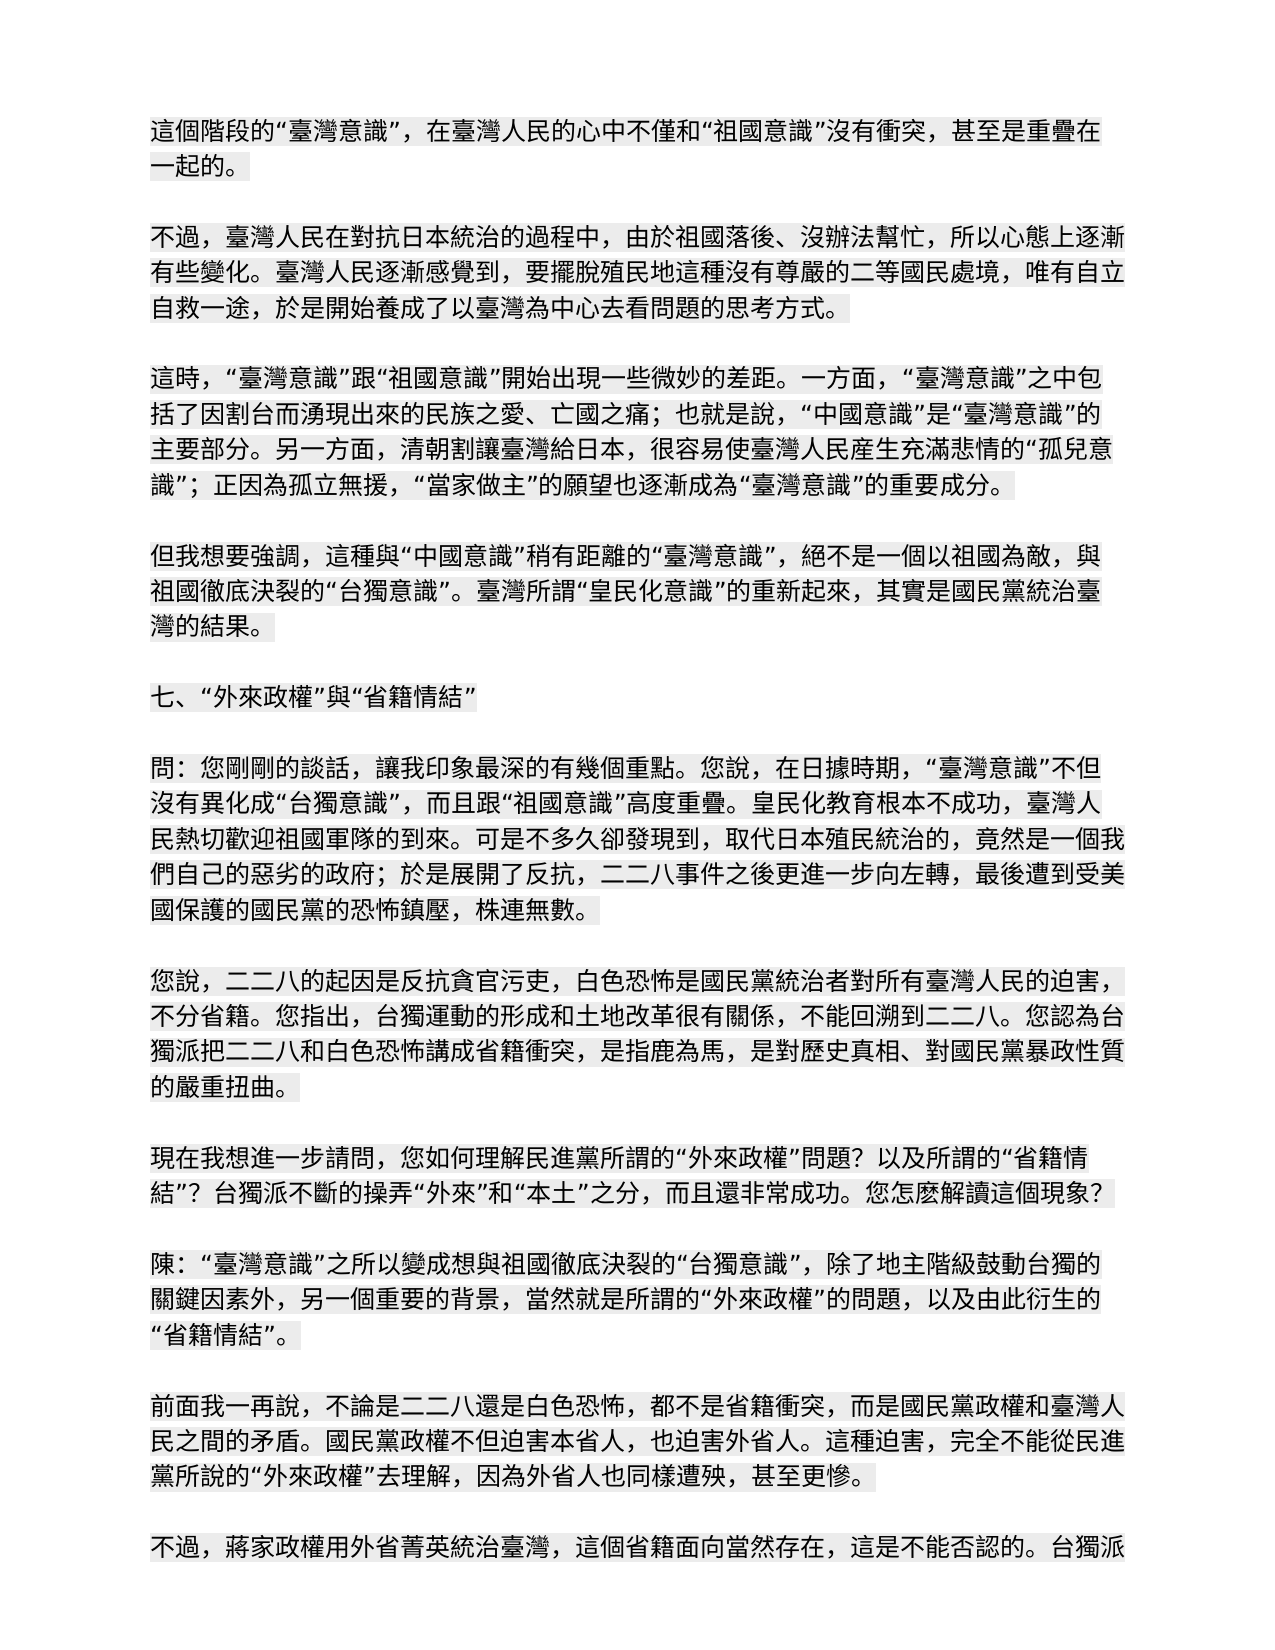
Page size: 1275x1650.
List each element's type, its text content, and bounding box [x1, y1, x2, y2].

text 花了點時間整理了幾篇陳明忠的訪談。各位不妨仔細讀過一遍。對我來說，這些言論，算是重溫舊夢，但是，對於大多數新一代的人來說，說不定會覺得新奇而有所啟發。 而我想說的是，對於那些長期被各式各樣的謊言與操弄所朦蔽的人，事實上，在你四周早已存在無數足以讓你察覺真相而能跳脫欺瞞的線索與逃出路徑，問題其實只是看你願不願意面對真相而已。 前些天在雲南昆明，一下飛機，迎面看到一個大招牌寫著 "過往雲煙"，挺有趣，雲是雲南的雲，煙是香煙的煙，是家香煙舖。被某種哲學蟲咬傷的人，喜歡煙塵光影之類的詩意幻化，對於諸如 "事實" 或 "真相" 這類字眼往往會產生嚴重過敏。 然而，面對過往，說 "真相" 也許太沉重，但它畢竟也不僅僅是什麼 "觀點"。觀點也者，你觀我觀大家各有所觀，但我相信，哪怕是再怎麼難以捉摸的過往雲煙，事實上還是有著某種基本事實，人物時空總不可能不可捉摸到真的如煙如塵之渺茫。 這樣一些不煙不塵的基本事實，或許就藏著一把鑰匙，足以讓你逃脫人為捉弄與洗腦。 21年前 (1998 年)，在我仍然拋頭露面大言不慚的時期，我利用暑假回台灣，在高雄長庚醫院做了一場演講，題目叫做"逃出蒼蠅瓶：談語言的極限"。記得那天來了很多聽眾，還有人遠從外地而來。但我只顧著低頭念稿子，拙劣的表達能力，使我向來沒法和聽眾產生共鳴，總覺得雞同鴨講彷彿就是一種存在的宿命。 "演講" 完畢 (應該說念完稿子)，我不知道在場聽眾幾個人逃出了蒼蠅瓶，還是反而被我關入蒼蠅瓶之中？ 蒼蠅瓶是維根斯坦的一個隱喻。你知道，既然是隱喻，意味著它很難 (或根本不可能) 用言語說清楚。不管怎麼樣，我總算用當年仍是大言不慚的傻逼姿態之最大力氣，給出了一把我以為可以讓你逃出蒼蠅瓶的鑰匙。 幾年下來，種種過往變得亦雲亦煙，我慢慢發現，也許連鑰匙都不需要，因為就如維根斯坦所說，大門根本沒關上，你想走隨時都能走，並沒有任何東西把你禁錮起來。 哲學上的東西很難 (或幾乎不可能) 通俗化，因此，為了說明一個不可言說的隱喻，我只好創造更多的隱喻，於是很弔詭地，當我們越是想要往現實可言的方向走去，卻反而越來越像個煙裏來霧裏去的詩人，而那理當震撼人心的 "基本事實真相" 呢？究竟離我們越近或越遠？我也有點迷惘了。 我在昆明長水機場那塊 "過往雲煙" 的招牌底下，駐足良久，直到一位姑娘跑出來說："先生，買煙嗎？" 我必須坦誠，我真的很想騙人，就像齊克果說的，我很想把人 "騙進真理裏頭"。想要被我騙的人，不妨就相信我一回，"走出" 蒼蠅瓶，別再當腦殘了。連 "逃" 都不用，因為瓶子根本沒關上。 我並不在意某個人是腦殘，但我很擔心和一大群腦殘一起生活在這地球上，因為，當腦殘成為主流生物，套句Emir Kusturica "地下社會" 的電影對白："大禍將臨頭"。 很多人老是想要改造世界，但我從來只想改造自己。因為我知道，當我改造了自己，事實上也就改造了世界；或者說，我至少對這世界盡了一道本份，我起碼儘可能不讓自己成為腦殘，儘可能不對世界產生危害。 陳真 2019. 11. 26. (饑餓等待下班中) =================== 一個土生土長的“臺灣人”為何是堅定的兩岸統一派 陳明忠 (臺灣左統派代表人物，夏潮聯合會榮譽會長) 2016. 04. 18. 來源：觀察者網 4月16日，臺灣統派的旗幟性人物之一、87歲高齡的陳明忠老先生攜《無悔：陳明忠回憶錄》出現在北京三聯書店的讀者見面會。 出席此次讀者見面會並作點評發言的還有清華大學教授汪暉、臺灣淡江大學教授呂正惠、中國社科院文學研究所李娜女士、三聯書店總編輯翟德芳、曾受邀觀禮大陸九三大閱兵的臺灣地區少數民族“民意代表”的高金素梅女士等嘉賓。 陳明忠老先生出生于1929年日據時期的臺灣，是臺灣“二二八”事件親歷者，前後兩次入獄共二十一年，臺灣最後一位政治死刑犯，統派的旗幟性人物之一。 陳明忠假釋後參與 “黨外民主”活動，以大義為重，積極促進兩岸和解，推動連戰訪問大陸。他的一生，極富傳奇色彩，生動地折射出臺灣自日據時代以來數十年間的社會發展進程，是大陸讀者瞭解臺灣二十世紀歷史的難得渠道。 二二八事變期間，陳明忠加入起義隊伍，1950年白色恐怖期間被捕，判刑十年。 1960年出獄後，因其優異的化學知識，曾到製藥廠工作，最後升任廠長。 1976年再度被捕，被控接受中國共產黨命令，在台陰謀判亂。獄中備受酷刑，堅不屈服。經海外保釣學生及其它特赦組織大力營救，終由死刑改判為十五年徒刑。 1987年保外就醫。出獄後，曾為組織“臺灣政治受難者互助會”及“中國統一聯盟”大力奔走。陳明忠先生與林書揚先生（被關三十四年七個月）為目前臺灣左統派中最受尊敬的兩位前輩。 1995年，臺灣導演侯孝賢拍攝影片《好男好女》，著名女藝人伊能靜出演白色恐怖時期的犧牲者、共產黨人鍾浩東的夫人蔣碧玉。蔣碧玉父親的角色，侯孝賢特意邀請鍾浩東曾經的獄友陳明忠先生扮演。 年過八旬，回顧一生，他說：“亂世的人本來就不如太平時代的狗，我不過生錯了時代，並沒有走錯路。”《無悔》是他的口述回憶錄。(餘略) 一個日據時期的“臺灣日本人”如何明白自己是中國人 陳明忠1929年生於高雄，家境殷實。在“皇民化”的教育下，他以為自己是臺灣人，自然也就是日本人，不料上中學時被日本同學稱為“清國奴”，打架時不准贏，否則就被日本學生群起而攻，打到鼻青臉腫，從此知道自己是中國人。 他說：“在學校，我受日本人欺侮，當一個臺灣人，一點尊嚴都沒有，動不動被打，政治上給人欺負，這是民族壓迫；但作為一個地主的兒子，經濟上我欺負別人，這是階級壓迫。我知道被欺負的痛苦，討厭給人欺負，所以開始覺悟到自己也不應該欺負人，甚至，世界上根本不應該有壓迫存在。我的社會主義意識，就這樣很樸素地産生了。” 陳明忠從“中國人”和“社會主義”這兩個基本立場出發，從理論書籍和社會實踐中學習、思考，從獄友中的共產黨人和來自大陸的普通戰俘的言行中獲取切身感受，逐漸形成了自己堅定的信念。在二十世紀五十年代到八十年代的臺灣，為堅守信念，他先後坐牢二十一年，受盡酷刑，仍矢志不渝。 為明其志，他和同樣是政治犯的妻子，為兩個女兒取名“志民”和“志平”，即“志在為人民，志在為民主；志在為和平，志在為平等”。 八十年代，第二次出獄後，冒著再次入獄的危險，他積極參與社會運動。他認為自己“應當為臺灣的民主盡力”，“同時也不願意臺灣繼續做美國的附庸，希望中國統一，希望中國富強，希望中國人擁有自尊，不再被人歧視；並且希望在這基礎上實現人人平等的社會主義，永遠不要再出現人欺負人、人歧視人的不正常現象”。 他說：“這是我自己選擇的路，這條路就是要提著腦袋走的，坐牢和犧牲都不能埋怨。假如人生再來一次，我還是會選擇同樣的路。” 一個土生土長的“臺灣人”為何是堅定的兩岸統一派 1950年，在白色恐怖中，台共黨人陳明忠被捕，表面的罪名是參加“二二八”，暗地裏被懷疑是共產黨員。 在憲兵隊，陳明忠“被刑求（刑訊逼供），先灌水、夾手指，然後坐老虎凳。老虎凳的磚頭一塊一塊往上加”，刑求人員警告他，“再加一塊，你腿骨會斷，人可就終身殘廢了”，他依然不承認——承認了自己是共產黨人，一定會被槍斃。 這本書收錄的老照片中，有一張是陳明忠坐在臺北馬場町槍決紀念丘前拍攝的。在臺灣五十年代持續多年的白色恐怖中，日據時代臺北的跑馬場——馬場町，是槍決共產黨人等政治犯的刑場。殺一個人，就撒一層土掩蓋血迹，殺的人多，慢慢就形成了一人多高的小丘。可見當時恐怖之甚。 逃過一死的陳明忠，關在獄中十年，目睹了很多人赴死，其中多有堅定的共產黨人，也不乏受屈的冤魂。 “有一個叫馮錦輝的被叫出去槍決了。他和同牢房的每個人握手，帶著微笑走出去。和我握手時，他的手是溫熱的，我非常佩服。我在台南憲兵隊誤以為要被槍斃時，因為有點緊張而感覺到自己腦袋頂部突突地跳，他居然這麽鎮靜。我們唱著安息歌送他走。” “很久以後，我終於知道，馮錦輝是宜蘭地區（台共）的負責人……他早知道自己一定會死，所以視死如歸。” 出獄以後，陳明忠和馮錦輝的妹妹馮守娥女士結了婚，瞭解到：“馮錦輝是我岳丈最喜歡的兒子。” “過了幾天，基隆中學校長鍾浩東也被叫出去了。本來基隆中學案，凡是外省地下黨員一律判死刑，本省人一律判感訓。鍾浩東（雖然是本省人，但）堅決不接受感訓。” “按照慣例，我們唱安息歌送他，他要求我們加唱《幌馬車之歌》。他說，他太太跟著他到大陸參加抗戰，他太太很喜歡這首歌。”（鍾浩東和蔣碧玉的故事，可以參見藍博洲先生的著作《幌馬車之歌》，也可以參看侯孝賢據此改編導演的影片《好男好女》。） “張伯哲在大陸時是東江縱隊團級政委，來台後是台中市、台中縣地區的地委委員，他當然一定死。我看他很平靜，好像等待的不是死亡。我問他：‘你不怕死嗎?’他說：‘孔子不是說過嗎，朝聞道夕死可矣。’對他來說，‘道’就是共産主義。” “我看到了馮錦輝、鍾浩東、張伯哲臨刑前的勇敢與堅定，他們的影子一直留在我腦海中，讓我下定決心，要跟著他們的路走下去……這是我在牢房裏最大的收穫。” 陳明忠在牢房中見到的三個外省人，也給他留下了深刻的印象。 “有一個人，來台之前見過毛澤東和劉少奇，後來槍決了。他曾跟我講，毛澤東對他們很親切，像好好先生；劉少奇看起來很嚴厲，對他們一個一個追問，什麽事情都不放過。他認為，是因為劉少奇在白區領導地下工作，毛澤東沒有這種經歷，所以做事風格不一樣。” “還有一個‘中央政治大學’畢業的。他的一個同學是共產黨，讓他給對岸發電報，他拒絕了，但沒有檢舉。”他原以為自己只是會被判徒刑，“結果有一天竟然叫到了他的名字，要叫出去槍斃了。 他整個人呆了一陣，然後說：‘我不相信！’又再說：‘我不相信！’他走出牢房時，長歎了一口氣，說：‘啊——算了。” 他的判決書上寫著：“‘中央政治學校’的校長是蔣委員長，你是他的學生，竟然不檢舉共產黨！” 另一個人叫劉鳴鍾，估計自己要被槍斃，說：“共產黨人被槍斃的時候都會喊‘共產黨萬歲’，我不是共產黨，不能喊‘共產黨萬歲’，但也不能喊‘國民黨萬歲’啊——國民黨都要槍斃我了。我喊什麽呢？’他想了一下，就說：‘我要喊“劉鳴鍾27歲！’”但當他被叫出去的時候，“太緊張了，‘劉鳴鍾27歲’，忘記喊了。” 勉力推進臺灣的民主進程和兩岸統一 1976年，臺灣仍處在“戒嚴”時期，出獄16年的陳明忠再次入獄，所依據的是《懲治叛亂條例》第二條第一項：“意圖以非法之方法顛覆‘政府’而著手執行。”這個罪名的唯一刑罰是：死刑。 一進監獄，“上峰”就發了指示：“不管用什麽手段，一定要口供。”“就算人進了棺材，口供也要留下了！”此後三個月，陳明忠經歷了四輪刑求：第一輪，六天五夜；第二輪，五天五夜；第三輪，五天五夜；第四輪，五天五夜。疲勞審訊、拶指、牙籤插指甲縫、老虎凳、電刑、灌辣椒水和汽油以及赤身捆在冰塊上九小時等等。陳明忠甚至被打到脊椎錯位。 “問案的人事後對我說：‘我們刑求分四個階段，一般在第一階段，大部分人都會承認罪狀；到了第二階段，剩下那些不肯承認的人，連叫他承認 ‘偷古井’（閩南話諺語），他也會承認。所以第三、第四階段的刑求，我們從來沒有機會用過。你是有史以來第一個通過四個階段還不肯認罪的人。你練過什麽武功？” 刑求的痕迹大多消失後，陳明忠被起訴。判決當晚，蔣經國發表電視講話說：“陳明忠意圖從東南亞運送武器發動暴動……”因為政治犯的判決問題，蔣經國親自在電視上露面，這是從來沒有過的事情。 1987年，通過時任蔣經國秘書的馬英九的幫助，陳明忠保外就醫。 出獄之後，陳明忠仍關心和參與各種社會活動，勉力推進臺灣的民主進程和兩岸統一。2005年2月27日，他親赴國民黨中央黨部，以“‘二二八’事件當事人、臺灣最後一個政治死刑犯”的身份發表講話，呼籲臺灣各政黨真正理解和徹底反省“二二八”事件，解決發生悲劇的歷史根源，結束兩岸敵對狀態，締結兩岸和平協定。 講話後，他“將一把象徵兩岸和解的‘和解之鑰’交給（時任國民黨主席的）連戰，期許他勇敢負起結束國共內戰的責任”，“連戰當場指定（國民黨）副主席江丙坤率團登陸破冰”，後來又親自正式訪問大陸。 2008年，目睹兩岸關係的風雲，陳明忠說： “二二八”之後，臺灣青年向左轉，就是因為瞭解到：只有搞革命，才能重建中國經濟，才能根本解決內部很多矛盾問題……大陸經過革命，經過重重困難，終於在二十世紀九十年代以後全面發展起來。事實上，這等於實現了當年臺灣左翼青年嚮往的目標。……“ 中國崛起”的事實已經不容否認……現在和未來的兩岸關係，關鍵還在於：臺灣肯不肯承認“中國崛起”的客觀現實。李登輝、陳水扁都瞧不起大陸，但如果未來臺灣還維持這種態度，不肯承認大陸的發展，不願跟大陸和談、合作，那還會再吃虧的。 ======================== 一個臺灣人的左統之路 訪談者：呂正惠、陳宜中 陳明忠 (臺灣左統派代表人物，夏潮聯合會榮譽會長) 2014-04-17 來源：《思想》 【臺灣“學運”收場之際，淡江大學教授呂正惠賜稿觀察者網，對大陸青年說了幾句心裏話。文中，呂教授透露，自己剛整理完陳明忠先生的回憶錄（並賜稿觀察者網首發《<陳明忠回憶錄>序》）。本文原載臺灣《思想》雜誌2008年第9期。觀察者網轉載。】 陳明忠先生，1929年出生於高雄岡山一個大地主家庭。日據末期，考上高雄中學，因在學期間備受日本同學欺淩，才意識到自己是中國人，開始反抗日本人。畢業後服役，被迫構築工事，因脫逃曾遭關押。光復後，就讀台中農學院（中興大學前身）。 二二八事變期間，加入起義隊伍，並參加謝雪紅二七部隊的敢死隊，在埔里的烏欄橋戰役中最後一人離開戰場。 1950年白色恐怖期間被捕，判刑十年。 1960年出獄後，因其優異的化學知識，曾到製藥廠工作，最後升任廠長。 1976年再度被捕，被控接受中囯共產黨命令，在台陰謀判亂。獄中備受酷刑，堅不屈服。經海外保釣學生及其它特赦組織大力營救，終由死刑改判為十五年徒刑。 1987年保外就醫。出獄後，曾為組織“臺灣政治受難者互助會”及“中國統一聯盟”大力奔走。陳先生與林書揚先生（被關三十四年七個月）為目前臺灣左統派中最受尊敬的兩位前輩。 國民黨來台接收大失民心，臺灣的反國民黨力量主要是向左轉，支援當時處於內戰中的共產黨。50年代的白色恐怖統治，目標就是要清除島內這一反抗力量。這些左派，大約三分之一被槍斃，三分之二被關押，主要的精英很少倖存。 被關押的左派，出獄以後成為被遺忘的一群，生活在茫茫黑夜之中，大部分人的生活都成了問題。這批老左派的難題之一是，他們很難流暢地表達自己的看法。除了必須努力瞭解他們在獄中時外面所發生的變化之外，他們的語言表達也大有困難。他們大半接受日本教育，在年富力強有機會全力學習中文時，卻關在獄中至少十年，喪失了最好的學習機會。 下面的訪談是50年代反國民黨左派一次非常完整的觀點表達，涉及臺灣、現代中國、社會主義的許多重要議題，充分表達了像陳先生這種老一輩左統派革命者的觀點。 一、“臺灣人的悲情”來自日本的統治 問：陳先生，您的經歷非常特殊，我們今天的訪談，事先沒有設定一個問題表，您想怎麽談就怎麽談，請從您最想說的談起。 陳：我想先談“臺灣人的悲情”。民進黨說，二二八是臺灣人的悲情。這根本不對。以我的經驗，臺灣人民在日本的統治下，沒有任何尊嚴可言，這才是真正的“臺灣人的悲情”。我因此知道自己是“清國奴”，是中國人，才開始起來反抗，我的一生從此就改變了。 如果要講悲情，就要從日據時代講起。日據時代，臺灣人是二等國民，被欺負到什麽程度？我的思想改變是從高雄中學開始，當時我們一班五十個人，只有十個臺灣人，其他都是日本人。我經常被罵是“清國奴”，動不動就被打，我搞不清楚為什麽。 後來，我才知道自己不是日本人。對我衝擊很大的事情是，有一次我和一個日本同學打架，事後來了十幾個日本人打我一個，最後跟我講一句話：“你可以和內地人（按：日本人）打架，但不可以打贏。” 這對我衝擊非常大。不是說一視同仁嗎？我一直以為我是日本人，但臺灣人和日本人打架卻不可以打贏，這是怎麽一回事？我的腦筋開始産生混淆，兩三年以後才知道原來我不是日本人，是中國人，思想才整個轉變過來。 我感覺到在日據時代作為臺灣人，真是一點尊嚴都沒有。例如，當時村長在鄉下都是有聲望的人，是我們尊敬的人。但是，日本的警察叫村長跪下，村長就要跪下，這在我們看起來，實在是太瞧不起臺灣人了。 日本人跟臺灣人的薪水也不一樣，同樣的學歷，日本人的薪水比臺灣人高60%，為什麽會這樣？ 再舉個例子，我認識一個人叫做林金助，是石油公司的工友，給大家燒開水泡茶的。可是林金助這個名字日本人也有。有一天上面有人來視察，從名冊上看到名字，以為他是日本人，馬上升他當雇員，因為日本人是不能當工友的。 日本人可以當勞動者，就是不能當工友幫人服務，不能倒茶、掃地。你想，當時身為臺灣人是什麽感覺？我們是二等公民，甚至是三等公民（因為還有琉球人），一點尊嚴都沒有。我家是大地主家庭，我每天有牛奶喝，但因為在日本人面前沒有尊嚴，才知道尊嚴最重要。 我家的佃農在我面前也沒有尊嚴，就像我在日本人面前一樣，所以，我開始反抗日本人的統治，也開始轉向社會主義。所有的臺灣人，在日本人面前都沒有尊嚴，那我們臺灣人是什麽東西呢？難道這不是“臺灣人的悲情”嗎？ 二、二二八不是省籍衝突 問：那您怎麽看待二二八？ 陳：二二八是反抗，是反抗國民黨的惡劣統治。“造反有理”，這是人民的哲學。二二八是反抗，不是悲情。 問：您反抗日本人，又反抗國民黨政府，這有什麽不同？ 陳：當然不一樣。日本人是外國人，他們瞧不起所有中國人（包括臺灣人）；國民黨是中國人的政府，它是一個不好的政府，我們是反抗一個我們自己的不好的政府。二二八時，我們反對的是一個惡劣的政府，而不是所有外省人。 當時從大陸來的人，好壞都有。台中農學院的外省老師，包括院長（就是校長），學問好，思想開明，我就很尊敬。我不但不反對他們，還保護他們。二二八事件期間，我把他們集中起來，請我的學弟林淵源（他後來當高雄縣長）照顧他們。 問：照您這樣講，二二八就不是省籍衝突，至少主要不是省籍衝突？ 陳：二二八本質上是一個反抗惡劣政府的行動，不是省籍衝突。當然有些本省人情緒激動，打了外省人，這是有的，但不是主要的。你們還要注意，當時的省黨部和陳儀是作對的，他們要把事情鬧大，好搞垮陳儀。蔣渭川是省黨部的人，他找了一批打手，專打外省人。他故意製造糾紛，就是要把事情鬧大。 我們在台中開大會鬥爭台中縣長劉存忠，因為他貪污。民眾要把他處死，謝雪紅說，他有罪，但罪不至死。民眾又喊要割他耳朵，謝雪紅又說，那太殘忍了。民眾說，那就打他，於是謝雪紅讓一些人上來打。這可以證明，反抗的人相當節制，知道自己要幹什麽。 但蔣渭川這個人你們要注意，他是省黨部李翼中的人。二二八之後，他當了臺灣省民政廳長。我第一次坐牢之前，在1950年1月9日的中央日報上（按：此時陳先生拿出複印的剪報資料），看到一則怪異的啓事，內容是“慶祝蔣渭川、彭德、李翼中、林日高等四人出任民政廳長、建設廳長、省府委員”。 在賀詞的下面有21人署名同賀，名單中好多人竟然都是在二二八事件中，遇害或行蹤不明的台籍人士，像林茂生、王添燈、林連宗、宋斐如、王育德的哥哥王育霖、還有陳炘。 我後來坐牢時，才聽說這則啓事是地下黨（即共産地下組織）的吳思漢刊登的。吳思漢為什麽要用這些人的名義來刊登？因為據說這些人之所以被害，都是蔣渭川告的密，所以吳思漢故意用他們的名字以示抗議。 蔣渭川是CC派，他的老闆是臺灣省黨部主委李翼中，也是CC派。那時候被打的外省人，很多都是蔣渭川的人打的；蔣渭川找了一批流氓，到處搗蛋，要把政學系的陳儀鬥倒。陳儀很氣，要抓蔣渭川，結果被蔣跑掉了，蔣被李翼中保護起來。蔣渭川的女兒，為了保護父親，擋在蔣渭川前面，結果被陳儀派去的人殺了。 李敖曾說，二二八分成三個階段：第一個階段是臺灣人殺外省人，第二個階段是外省人殺臺灣人，第三個階段是臺灣人殺臺灣人。李敖的說法太誇張了，很容易引起誤解。 第一個階段，一些外省人被打，少數人被打死，蔣渭川的打手到處亂打人；第二個階段，外省軍隊從基隆登陸，一路開槍掃射，但因為大部分臺灣人躲了起來，所以只有在街上的人，才會被流彈打中；第三個階段，國民黨補殺了一些臺灣知名人士和地方領袖，其中不少人可能是蔣渭川開名單密告的，所以李敖說臺灣人殺臺灣人。李敖講話是很生動，但太誇張，很容易讓人誤以為二二八是省籍衝突。 當時，我們根本不覺得二二八是省籍衝突。我們要反抗的不是外省人，而就是貪官污吏。但是，貪污的人都躲起來了，倒楣的卻是一般的外省人；有些外省人挨揍，還有些被打死了。不過，二二八的性質並不是省籍衝突，而是反抗國民黨暴政，是政權跟人民之間的衝突。 壞的人是那些貪官污吏，但我們學生對外省老師的印象就比較好。因為，那時候來台的外省老師很多都受過很好的教育，左派的也很多，比較進步，比較講民主，跟學生相處很像朋友。 台籍老師受日本人影響，權威性較強，講話都是用命令的，所以學生對外省老師比較有好感。這不是我一個人的說法，黃春明也這麽講（他的外省老師因為是共產黨，後來也被槍斃了）。 關於二二八，我還可以說兩點。民進黨一直在製造一種印象，讓人覺得，二二八時國民黨在臺灣進行大屠殺。依我的瞭解，二二八死的人，大約在一千上下。 1950年我被捕時，在獄中跟臺灣各地的難友聊天，瞭解各地的狀況，據我當時估計，大概就是這個數目。後來，民進黨成立了二二八賠償委員會，列了一大筆經費，到現在錢都還沒領完。據我探聽，領的人不超過一千人，而且其中有一些還是白色恐怖受難者家屬領的。民進黨完全不公佈這個消息，還繼續炒作，實在很不應該。 還有，陳映真跟我講過，有一個外省老師，看到接收人員欺壓臺灣人，非常不平，寫了幾篇小說加以揭露，發表在上海的文藝刊物上（按，這些作品已收入人間思想叢刊《鵝仔》，人間出版社，2000年9月），可見二二八主要是“官民矛盾”，不是“省籍矛盾”。 三、白色恐怖是國民黨鎮壓人民，不分省籍 問：您的說法跟民進黨的差很多。有些台獨派說，二二八是台獨運動的起源，您不同意吧？ 陳：好多人（尤其是台獨派）說，二二八是台獨運動的起源。這個說法我不同意。二二八是民國36年（1947年）的事，但是一直要到我第一次坐牢出獄的那一年，1960年，才有人因為台獨案件進來坐牢。另外，台獨派在日本成立“臺灣青年會”是1960年，台獨聯盟是1970年在美國成立。怎麽看，時間上都差太多了。 光復以後，臺灣人熱情歡迎祖國軍隊的到來，可見他們對日本的統治有多反感。後來看到祖國的政府這麽糟，才開始想，要怎麽辦？然後大家才瞭解到，原來我們的祖國有兩個：一個是共產黨的紅色祖國；一個國民黨的白色祖國。既然壓迫我們的是國民黨，是白色祖國，於是年輕人就開始向左轉，向共產黨那邊靠攏。 當然，當中有些人像我，在日據時代本來就已有社會主義思想；但是，也有些人是因為反對國民黨的暴政，才轉向共產黨的。所以，當時在共產黨裏面有這兩種成分，一種是日據時代就有社會主義思想的，還有一種是二二八以後對國民黨不滿才向左轉的。(餘略) 問：您現在談到二二八以後臺灣社會的變化，接著就是白色恐怖，您對白色恐怖有什麽看法？ 陳：國共內戰國民黨失敗，撤退來臺灣。當時我們認為，“解放臺灣”是遲早的事，但沒想到1950年（民國三十九年）韓戰爆發，美國第七艦隊竟然侵犯中國主權，開入臺灣海峽。有了美國保護，國民黨像吃了一顆定心丸，就開始大量逮捕、屠殺反對他的人，特別是潛伏的共產黨地下黨員。 我要特別強調，白色恐怖，是國民黨對於人民的恐怖統治。凡是被認為有可能反對國民黨的人，不分省籍，也不管有沒有證據，就一律逮捕。 我被捕以前，大概是1950年的5、6月間，報紙登出地下黨領導人蔡孝乾投降的消息，他呼籲所有地下黨員出來自清。當時蔡孝乾所供出的共產黨員共有900多個，主要是臺灣省工作委員會系統（簡稱“省工委”），加上別的系統（包括搞情報工作的）。 受難的共產黨員共約1300人左右。可是問題是，按照謝聰敏引用立法院的資料，整個白色恐怖時期因涉及匪諜案件被捕的人數就有14~15萬人，可見其中大多數人是被冤枉的。 就共產黨員來說，他們是“求仁得仁”，是無怨無悔的；但是就大多數受冤枉的受難人和他們的家屬來說，白色恐怖當然是“悲情”。(餘略) 在14~15萬受難人當中，約有40%是外省人。當時外省人占臺灣總人口數也還不到15%，由此可見，外省人受害比率非常高。所以說，白色恐怖不僅是本省人的悲情，更是外省人的悲情。 所謂“臺灣人的悲情來自於‘外來政權’的統治”這種泛綠陣營的說法，並不符合事實。正確的說，白色恐怖應該是“白色統治階級對所有被統治階級的恐怖行為”，是國民黨對所有臺灣人民（包括外省人）的恐怖統治，與族群矛盾沒有關係。 四、為什麽認同“新民主革命”？ 問：陳先生，您願不願意談談，二二八以後您政治態度的改變？ 陳：二二八前後，我對國民黨這個政權已經徹底失望。但當時我聽說，大陸還有一個共產黨，是主張革命的。後來，我就知道了毛澤東的“新民主主義”。毛澤東說，中國是處在半封建、半殖民的階段。 一方面，我們受制于封建傳統，譬如，中國還有很多大地主，許許多多的佃農整年勞動，卻一直處在饑餓邊緣。另一方面，我們又受帝國主義侵略，備受外國人欺淩，毫無民族尊嚴，譬如，臺灣的中國人就一直受到日本人的欺壓。 毛澤東認為，既然中國的農人、工人、小資產階級知識份子、民族資本家這四種階級的人，占了中國絕大部分人口，這些人應該聯合起來，一方面打倒封建的大地主階級，另一方面打倒受到外國收買的買辦階級，這樣中國才有前途。 我突然瞭解，國民黨政權就是封建大地主和買辦階級的總代表；他們只占中國人的極小部分，卻仗恃著美國帝國主義的支援，肆意的欺壓中國的絕大多數人（包括臺灣人）。這樣，我就瞭解國民黨為什麽會以這種惡劣的手段接收臺灣；同時也瞭解到二二八的反抗之所以失敗，就是因為不認識整個中國的狀況。這樣，我就轉向了“新民主革命”。 二二八之後，很多臺灣青年都有這種覺悟。譬如，我高雄中學的學長鍾和鳴（後來改名鍾浩東，作家鍾理和的同父異母兄弟），畢業後考上台大，後來放棄不讀，和一群朋友偷渡到大陸，去參加國民黨的抗戰。光復後回到臺灣，當基隆中學校長。二二八之後，他也是因為覺悟到，要救中國只有參加革命，所以他加入地下黨，不幸被捕。那時候還沒戒嚴，被判感化，但他不服感化，結果被國民黨槍斃。 又譬如，臺北的郭琇琮，跟我一樣，也是大地主家庭出身。他念建國中學時，也跟我一樣，受到日本同學的欺負，起來反抗，被日本人關了起來。國民黨來接收的時候，還特別派人把他從監獄迎接出來。 二二八之後（那時候，他已經是台大醫院的醫師），他也加入地下黨。白色恐怖時被抓了，國民黨要他投降，他寧可被槍斃，也不肯投降。 跟郭琇琮同時槍斃的，還有許強和吳思漢。許強是台大內科主任醫師，在日本讀醫科時，日本人很佩服他的才智；他們說，如果諾貝爾獎有醫學獎，許強有可能得到。 吳思漢原本在日本學醫，放棄了，偷渡到朝鮮，一路跑到重慶。在當時的中央日報上，他發表了《尋找祖國三千里》的文章，轟動一時；為了表示對祖國的情懷，他把自己的名字改為“思漢”。 後來，他們思想都改變了，轉為支援共產黨，被捕後寧死不降。他們這些人都比我們沒被判死刑的人，優秀太多了。當時這樣又有才能、又勇敢的臺灣青年很多，最傑出的都被處死了。 台獨派說，二二八把臺灣的菁英殺了許多。這一點也不準確，因為二二八殺掉的知名人士並不多，而且，大半是年紀較大的。白色恐怖殺的青年人就不知多了多少倍，他們都是臺灣未來的希望。 應該說，臺灣人才的斷層，關鍵在白色恐怖。當時還有很多島內的外省朋友，也跟我們一樣，一起合作，想要打倒國民黨。這樣，你們就能瞭解，為什麽國民黨有了美國保護之後，就開始逮捕、屠殺，而且牽連那麽多無辜的人。你想想看，地下黨聽說只有1300人，而白色恐怖的受害者卻多達14~15萬人（保守估計），你看這個政權有多殘酷！ 五、台獨運動是地主階級後代搞出來的 問：照您所說，從二二八到白色恐怖，其實都是政權跟人民的矛盾；這個政權在壓迫人民的時候，是不分省籍的。但是，國民黨政權畢竟還有另外一個面向。當年老蔣幾乎完全用他帶過來的外省菁英統治臺灣，所以還是種下了省籍衝突的禍因，以至於台獨派日後不斷炒作族群，甚至把二二八和白色恐怖都講成是“外省人殺臺灣人”的族群殺戮。您能不能進一步對台獨運動做更細部的分析？ 陳：剛剛說到，二二八一直被講成是台獨運動形成的原因。我認為時間不對。二二八是1947年的事情，開始有台獨政治犯卻是在1960年左右；在那以前，只有廖文毅等幾個人是台獨政治犯，其他通通是紅帽子。王育德在日本成立臺灣青年會是1960年，美國台獨聯盟的成立是1970年，和二二八相距太遠了。 二二八事件之後，臺灣的年輕人是向左轉，而不是轉向台獨。台獨的概念是從土地改革才開始。當然，土地改革是應該的，但是站在地主階級的立場，看法就不一樣。我自己家裏是地主，有好多親戚也都是地主；他們的感覺是：國民黨在大陸根本不做“耕者有其田”，來臺灣才向臺灣人下手，是要把臺灣地主的勢力消滅掉。 同時，土地徵收的價錢也差很多。臺灣是兩期稻作，中間種雜糧，但是徵收土地的計算方式是以兩年的稻米收成來計價，中間的雜作不算。國民黨一方面用戰爭末期的糧食價格作為計價標準，讓土地變得很便宜；另一方面又把市面上只值一、二元的四大公司（台泥、臺灣農林、台礦、台肥）股票，高估為十元來作補償。這一來一去，原本二十元的東西變成一元，所以很多人不滿意。 地主不滿意，可是沒有辦法。因為白色恐怖，反對的話就會被抓起來，所以什麽都不敢講。但是因為他們家世好，早期到日本、美國的留學生都是他們的子弟。在海外台獨人士當中，台南一中和嘉義中學的校友比較多；一半以上的台獨幹部，都是這兩個學校的畢業生。因為最好的土地都在嘉南平原，嘉南地主的子弟就變成了海外台獨的主力。 一個典型的案例是林獻堂。在日據時代，他領導臺灣文化協會反抗殖民統治；他曾經因為去大陸訪問時說了一句“我終於回到祖國”，回來後被日本流氓當眾打耳光羞辱。 這麽堅定的愛國主義者，一旦階級利益受到傷害，便放棄了民族意識。土地改革後，林獻堂跑到日本去，還曾支援邱永漢搞台獨。這也是為什麽臺灣有縣市長選舉以來，第一個黨外的縣長是台南市的葉廷珪，因為台南是地主窩。 還有，地主階級一方面因為“耕者有其田”拿到四大公司的股票，又經營中小企業發達起來，於是漸漸形成勢力。臺灣內部的中小企業家，和在美國的台獨組織，這兩股力量一合流，台獨就發展了起來。所以，台獨運動事實上是臺灣土地改革的結果，是地主階級的運動。這是我個人長期研究所得出的結論，是我第一個講的。可惜我以前收集的資料都散失了，但這個題目可以好好研究。 六、皇民化意識的復活是國民黨的統治造成的 問： 您這樣講臺獨運動，跟現在的流行說法相差很大。剛剛講到日據時代，當日本人來台的時候，反日抗爭死掉了很多人，皇民化教育是後來的事情；所以鄭鴻生會寫到他爸爸跟他祖父兩個不同世代，對祖國的感情不太一樣。 也許有人會說：陳明忠先生當初在雄中被欺負，産生了抗日意識和中國認同，這可以理解；不過，另外也有一些受皇民化教育的人，願意為日本人打仗；因此，陳先生的經驗或許有一些代表性，但是也有另一些人對悲情的理解是不一樣的。 更進一步來講，可能也有些台獨派人士會說：陳先生剛剛講到的日本人對臺灣人的欺壓，其實正是“臺灣意識”或甚至“台獨意識”的種子，而不見得會導向中國認同。您怎麽回應這些說法？ 陳：其實不用把皇民化看得那麽成功，根本不是那麽一回事。我舉個親眼看到的例子：光復前我住在鄉下，那時候日本快打輸了，要訓練臺灣的兵員。年輕人上過日語小學的還可以，但要訓練三十多歲的壯年兵就有問題，因為大多數都聽不懂日語。 班長訓練踏步走，用日語喊“左右、左右”，但臺灣兵聽不懂，變成了同手同腳。為了讓臺灣兵聽懂指令，班長只好用臺灣話講“碗筷、碗筷”（碗代表左手，筷子代表右手）。你說，對這些人來說，皇民化能起什麽作用？連日語都聽不懂。(餘略) 台獨的皇民化論述事實上是臺灣地主階級的論述，跟一般臺灣民眾沒有關係。如果說皇民化的效果那麽大的話，就不能夠理解，為什麽日本投降的時候很多日本警察被打？ 譬如說，郭國基就把以前刑求他的日本人，帶到半屏山殺掉。如果皇民化那麽成功的話，為什麽光復的時候會有那麽多人去歡迎國軍？更沒辦法理解為什麽那麽多的青年在二二八事件後向左轉？皇民化成功的話，不會是這樣。近年來皇民化意識的重生，是因為國民黨統治失敗的關係。也就是說，“臺灣意識”之所以會變質為“台獨意識”，其實也跟國民黨來臺灣統治有關。 如果“臺灣意識”所意味的是：“在臺灣土生土長的臺灣人民，意識到自己生長之地的存在，以及這個存在的獨特性”，那麽臺灣意識應該萌芽於1895年。清朝把臺灣割讓給日本，切斷了臺灣和祖國大陸的臍帶，所以臺灣人民産生了一種“臺灣意識”。但是這種意識是以祖國情懷、祖國意識作為主要特徵，因此成為對抗日帝壓制的武器。 這個階段的“臺灣意識”，在臺灣人民的心中不僅和“祖國意識”沒有衝突，甚至是重疊在一起的。 不過，臺灣人民在對抗日本統治的過程中，由於祖國落後、沒辦法幫忙，所以心態上逐漸有些變化。臺灣人民逐漸感覺到，要擺脫殖民地這種沒有尊嚴的二等國民處境，唯有自立自救一途，於是開始養成了以臺灣為中心去看問題的思考方式。 這時，“臺灣意識”跟“祖國意識”開始出現一些微妙的差距。一方面，“臺灣意識”之中包括了因割台而湧現出來的民族之愛、亡國之痛；也就是說，“中國意識”是“臺灣意識”的主要部分。另一方面，清朝割讓臺灣給日本，很容易使臺灣人民産生充滿悲情的“孤兒意識”；正因為孤立無援，“當家做主”的願望也逐漸成為“臺灣意識”的重要成分。 但我想要強調，這種與“中國意識”稍有距離的“臺灣意識”，絕不是一個以祖國為敵，與祖國徹底決裂的“台獨意識”。臺灣所謂“皇民化意識”的重新起來，其實是國民黨統治臺灣的結果。 七、“外來政權”與“省籍情結” 問：您剛剛的談話，讓我印象最深的有幾個重點。您說，在日據時期，“臺灣意識”不但沒有異化成“台獨意識”，而且跟“祖國意識”高度重疊。皇民化教育根本不成功，臺灣人民熱切歡迎祖國軍隊的到來。可是不多久卻發現到，取代日本殖民統治的，竟然是一個我們自己的惡劣的政府；於是展開了反抗，二二八事件之後更進一步向左轉，最後遭到受美國保護的國民黨的恐怖鎮壓，株連無數。 您說，二二八的起因是反抗貪官污吏，白色恐怖是國民黨統治者對所有臺灣人民的迫害，不分省籍。您指出，台獨運動的形成和土地改革很有關係，不能回溯到二二八。您認為台獨派把二二八和白色恐怖講成省籍衝突，是指鹿為馬，是對歷史真相、對國民黨暴政性質的嚴重扭曲。 現在我想進一步請問，您如何理解民進黨所謂的“外來政權”問題？以及所謂的“省籍情結”？台獨派不斷的操弄“外來”和“本土”之分，而且還非常成功。您怎麽解讀這個現象？ 陳：“臺灣意識”之所以變成想與祖國徹底決裂的“台獨意識”，除了地主階級鼓動台獨的關鍵因素外，另一個重要的背景，當然就是所謂的“外來政權”的問題，以及由此衍生的“省籍情結”。 前面我一再說，不論是二二八還是白色恐怖，都不是省籍衝突，而是國民黨政權和臺灣人民之間的矛盾。國民黨政權不但迫害本省人，也迫害外省人。這種迫害，完全不能從民進黨所說的“外來政權”去理解，因為外省人也同樣遭殃，甚至更慘。 不過，蔣家政權用外省菁英統治臺灣，這個省籍面向當然存在，這是不能否認的。台獨派之所以很成功的挑起“省籍情結”，然後把二二八和白色恐怖通通扭曲成是省籍衝突，跟這個當然很有關係。 蔣家政權來台的時候，帶了150~200萬的人來。他們並沒有講臺灣人是二等公民，而且，並不是所有的外省人都是統治階級。事實上，除了少數的蔣家家臣外，大多數是軍、公、教的中下級成員，特別是老兵；他們不見得過得比本省人好，好多人的生活比本省人還糟糕。 可是，那時候決定臺灣命運的中央級民意代表，通通是外省人，連鄉下的派出所主任都是外省人。那些擔任蔣家家臣的“高級”外省人，在臺灣的地位和處處表現出來的優越感，跟日據時期日本人的表現並沒什麽兩樣。 在這種情況之下，很多臺灣人會認為光復不過是“從大陸來的新統治階級替代日本統治階級”而已。同時，臺灣人民會在心中把日本人的殖民統治拿來跟國民黨做比較。很多人覺得國民黨當然比較差，所以“皇民化意識”又重新來了。 當所謂“外來政權”的說法普遍在民間流傳，臺灣人要“出頭天”、要“當家做主”的口號，就很容易打動民心。這為“台獨意識”提供了發展和擴大的空間。因此，“臺灣意識”之所以異化為“台獨意識”，可以說是蔣家政權完全忽視臺灣人民的心情所造成的。 “臺灣意識”不等於“台獨意識”；“台獨意識”是異化了的“臺灣意識”。今天表現在政治上和中國為敵，意圖和中國徹底決裂的是“台獨意識”，而不是“臺灣意識”。臺灣心懷不滿的地主階級台獨派，就是利用了臺灣人的省籍情緒，才獲得成功的。當年靠外省菁英統治臺灣的蔣家政權，當然要負很大的責任。 二二八事件以及使成千上萬人民受難的白色恐怖案件，令臺灣人民陷入恐懼的深淵，所産生的仇恨到今天還漂蕩在臺灣島的上空。你想想，如果高官都是外省菁英，這種仇恨是不是很容易被簡化成族群仇恨？是不是很容易被台獨派利用？ 八、國民黨喪失民族立場引發了另一種悲情 陳：我想，還應該講一點，“臺灣意識”異化成“台獨意識”，國民黨還要負另外一種責任。為了自己的生存，他們喪失了民族立場，對美國人不能保持民族尊嚴。 1950年6月25日韓戰爆發，27日，美國第七艦隊就進入臺灣海峽。不但如此，還有第13航空隊駐防，同時成立美軍顧問團入駐陽明山。 最嚴重的是，臺灣當局在美國的要求下，竟然同意美軍享有治外法權。也就是說，美軍在台犯了罪，臺灣當局無權過問——這是晚清時期列強租界和治外法權的現代版，是國民黨政府撤退來臺灣後，臺灣人民所遭受到的最大恥辱和悲情。這樣，國民黨（包括他統治下的中國人民）對美國的關係，不是比臺灣人在日本統治下的法律處境還糟嗎？ 美軍殺人沒有罪！典型的案例就是1957年的劉自然事件。他是革命實踐研究院的職員（當時的班主任是蔣經國），被一位名叫雷諾的美軍上士在陽明山的美軍眷區槍殺了。警方要逮捕雷諾的時候，被美軍藉口外交豁免權而強行阻攔。事後雷諾辯稱，他槍殺劉自然，是因為劉偷看他太太洗澡。但到底有沒有這回事？我們不知道，因為死無對證。 5月23日美軍軍事法庭判決雷諾無罪，當天就用直升機送回美國。5月24日，劉自然的遺孀到美國駐台大使館前面抗議，高舉“殺人者無罪”的牌子，引起群眾的圍觀；最後人群衝入美國大使館，把汽車燒掉了，連美國國旗都燒掉了。 不但是這樣，連裏面的文件也燒掉了，還圍攻美國新聞處以及美國協防司令部。當時參與的群眾有幾萬人，還是高中生的陳映真也有參加。後來抓了一些人，群眾要求放人；警察又開槍打死了一個人，傷了三十多個人。然後，還派了三個師進來臺北鎮壓；第一批先抓了四、五十個人，後來又抓了一百多個，其中四十多個人以“意圖製造事件的暴動者”的罪名，判了六個月到一年的有期徒刑。 報導這個事件的聯合報記者，竟被判了無期徒刑，一直到1976年我第二次坐牢的時候，他還在關。 為了這個事情，蔣介石把衛戍司令、憲兵司令、警察署署長通通撤換掉，俞鴻鈞內閣也被迫總辭。蔣介石還親自出面向美國大使道歉。這是國民黨政府來台後的第一次反美事件，這難道不是“臺灣人的悲情”嗎？為什麽民進黨從來不講？難道他們的悲情意識是有選擇性的？ 臺灣人的悲情還表現在美國的“臺灣關係法”上，這個民進黨也從來不敢講。1979年美國和中華人民共和國建交（也就是跟在臺灣的中華民國斷交），為了取代遭排除的“中美共同防禦條約”，美國國會片面以國內法的形式制定了“臺灣關係法”，試圖用美國國內法直接適用於臺灣。這就意味著臺灣是美國的屬地，是美國的一個地方。 這就難怪邱義仁會說：“臺灣不抱美國的大腿可以嗎？”這就是奴才，把臺灣當成是美國的新殖民地，使臺灣人民喪失了尊嚴，失去了作為臺灣這塊土地上的主人的地位。所以，我覺得泛綠人士的悲情意識是選擇性的悲情意識。日據時代不願意講，治外法權不敢講，就連“臺灣關係法”也不能講，就只會不斷的扭曲臺灣人民的歷史記憶，將二二八和白色恐怖打造成台獨的歷史神話。 九、國民黨不殺台獨派 陳：我還要再講一點。“臺灣關係法”是美國國內法，民進黨竟不以為恥；承認美國的治外法權，國民黨也不以為恥。他們都是一樣的，不必“龜笑鼈無尾”，一樣都是美國的奴才。臺灣哪有光復？以前是日本的殖民地，現在是美國的殖民地。 你們知道嗎？臺灣戒嚴時期的政治犯裏面，台獨政治犯是不判死刑的，因為美國不准國民黨把他們判死刑。最有名的是雲林縣的蘇東啓，他想要去軍援倉庫搶武器，先和高玉樹商量，但高玉樹知道不會成功，就去密告；所以蘇東啓一去搶就被抓起來，可是沒有槍斃，判了無期徒刑。 台獨派只有一個被槍斃，但那是例外。被槍斃的那個人確實有台獨思想，可是沒有活動。調查局知道之後，派人僞裝成台獨份子去慫恿他發展組織，然後派他去日本跟台獨人士聯繫。在日本的國民黨情治人員也假裝自己是台獨，教他回台之後如何推動工作；等到組織發展到三十多個人之後，就把他抓起來。這個事情在法律上是不應該的，是入人於罪。他本來沒有發展組織的想法，是調查局設計他去做，然後再抓起來，這其實是殺人滅口。 但那是個例外，其他的台獨派都沒有被槍斃。當時還沒有外獨會，台獨派都是臺灣人。如果像民進黨說的，外省人和臺灣人的矛盾那麽嚴重的話，那台獨應該是會被殺的啊！國民黨為什麽不殺台獨？這不是很奧妙嗎？ 美國的敵人是中國共產黨，國民黨的敵人也是中國共產黨；台獨派不是美國的敵人，反而是美國暗中支援的。以前，國民黨常把台獨派和共產黨連在一起，這不是很荒唐嗎？因為只有這樣，才能置之死地。但也因為太笨了，沒有人相信，所以這樣炮製出來的政治案件，一次也沒成功。 那個時候，台獨派都是臺灣人，而國民黨不殺台獨派。如果國民黨政權的主要敵人是臺灣人或本省人，怎麽會不殺呢？國民黨抓臺灣的共產黨地下組織，從來沒手軟過，殺他們也毫不猶疑，這證明了什麽呢？難道這也叫省籍矛盾？ 再說一句，九〇年代台獨派勢力最大的時候，民進黨批起左統派（不論省籍）毫不留情，國民黨批左統派也是如此。在這裏，他們是內部矛盾，左統派是他們共同的敵人。因為，民進黨和國民黨都是美國的奴才，他們都沒有中國立場。臺灣表面上光復了，但實際上是美國的殖民地；這是戰後臺灣人最大的悲情，就像戰前臺灣人最大的悲情，是被日本人統治一樣。 我這一輩子在臺灣，還沒有當過真正的中國人，這是我最大的悲哀。 十、藍營的問題：神化兩蔣、親美反中、堅持一中一台 問：您對臺灣的現狀，還有什麽批評？ 陳：我還想批評一下現在的藍營。首先，我對他們神化兩蔣感到非常不滿。蔣介石在大陸時期的功過可以暫時不提，但對兩蔣在臺灣的功過，必須有一個合理的評價，不該把他們看得像“神”一樣。 當然，蔣經國是比他爸爸好一點，可是當時好多人的死還是跟他有關。所以很多二二八事件，或是五○年代白色恐怖死難者的家屬，到現在都不能原諒兩蔣。泛藍把他們“神”化，我非常不滿意。我每次看到他們去參拜慈湖，感覺就跟看到日本首相去參拜靖國神社，沒什麽兩樣。 蔣家父子在臺灣的統治至少有幾個爭議點，例如，他們引進美國勢力，將臺灣置於美國的保護之下，造成兩岸長期對峙的局面。駐台美軍的外交豁免權，重演滿清晚年的“租借”和“治外法權”，終於引發了“劉自然事件”。 另外，他們還接受屬於美國國內法的“臺灣關係法”，讓它適用於臺灣，使臺灣淪為美國的附庸，甘願作美國的爪牙，牽制祖國的發展。 蔣介石統治臺灣的另一個直接結果，就是産生“省籍情結”。由於蔣家政權的統治，才使得“省籍情結”發酵，使得“皇民化意識”復甦，使得“臺灣意識”異化為“台獨意識”。也就是說，“台獨意識”的産生，台獨派的坐大，其實都是蔣家政權統治所帶來的惡果。泛藍陣營根本沒有考慮這點，根本沒有檢討。就像他們一味崇拜兩蔣一樣，他們絲毫不考慮台籍人士的心情。 我對泛藍陣營不滿的另一點是：他們堅持“一中一台”，主張中華民國是一個主權獨立的國家，不願意也不敢做中國人。這一點我非常不滿意。中華民國是主權獨立的國家，這講得通嗎？中華民國撤退來臺灣之後，中國的主權當然應該由中華人民共和國來繼承。主權問題不是自己說了算，要世界都承認才行。臺灣的蔣家政權，雖然擁有土地、人民和政府，但卻沒有主權，不能自稱是主權國家，只能說是一個“地方政權”或“流亡政府”而已。 但是泛藍人士一直認為臺灣比大陸還進步，又由於“反共”意識形態的作祟，不想要兩岸統一，只想要永遠維持現狀。時代在變，“現狀”也在變，所謂的“現狀”是不可能永遠維持的。 在臺灣的中國人，不應該一直聽命於美國人。實際上，國際上只有一個中國，大陸和臺灣都是中國的一部分。中國的“主權”應該由兩岸的人民來“共用”，臺灣的“治權”才是由臺灣人民來“獨享”，一國兩制就是這樣啊！ 在這種情況下，大陸保證不徵稅、不派官，連部隊都不會派來臺灣，這有什麽不對呢？為什麽要拒絕？我認為，藍營的“一中一台”和綠營的台獨，區別實在是不大的。他們只不過是在爭奪臺灣島內的政治權力而已，他們都沒有真正為臺灣人民的前途和利益著想。 十一、一國兩制與兩岸關係 問：我覺得“主權共用、治權獨享”這個概念，其實有些台獨派是可能接受的。可是“主權”要如何“共用”？“治權”如何可能“獨享”？這中間好像還有些爭論空間。 比方說，在一個中國的框架之下，如果是“主權共用、治權獨享”的話，那是不是某種比較鬆散的組合方式？獨享治權的臺灣，政治的自由度會有多大？再舉個例子來說，蘇聯是聯合國安理會成員，烏克蘭和白俄羅斯也是聯合國會員；在一個蘇聯的框架下，前蘇聯在聯合國共有三個席位。 當然，我並不是說前蘇聯模式是最佳選擇；我也不太相信臺灣人民真的那麽想要進聯合國，或非進聯合國不可，那是台獨炒作出來的議題。不過，國際空間或地位問題之所以高度敏感，也正因為它同時涉及臺灣在一中框架下的政治地位問題，也就是您提到的“治權獨享”問題。在這些方面，您願意再多說一些嗎？ 陳：大陸的態度是，在一個中國的原則之下，兩岸什麽事都可以談。也就是說，國號、國旗等都可以談。問題是，現在藍、綠兩黨都不肯承認“一個中國原則”，所以，你提的想法根本就不能在談判桌前談。臺灣方面如果不承認“一個中國原則”，你怎麽能夠讓大陸方面跟你談這些問題呢？還有，談判與實力是有關係的，臺灣應該選擇對自己最有利的時機來談，講話才更有力量。你不覺得，臺灣已經錯過最好的時機了嗎？ 問：“一國兩制”在臺灣一直被妖魔化。所以，統派在談“一國兩制”的時候，是不是應該多談“一國兩制”的“治權獨享”面向？以及，將可以為臺灣帶來更多的國際空間等等？ 如此一來，臺灣的一般讀者也才會知道，原來統派的主張是這樣，原來“一國兩制”是這樣子談的。現在兩岸的政治互動很糟，所以胡錦濤雖然說國際空間可以談，可是事實上連戰去了一趟大陸，這方面也沒什麽突破。連一個非主權國家可以加入的WHA，大陸都還是多所阻撓。這點在臺灣就很敏感，很容易被炒作成是“中國打壓臺灣”。所以我想要問，您怎麽看臺灣的國際空間問題？ 陳：很多國際組織，是規定只有主權國家才能加入，譬如聯合國。有些可以用地區名義加入，譬如奧運。如果臺灣所說的國際空間是屬於前一類，那不是等於要大陸承認臺灣是個主權國家嗎？這根本就違反了“一個中國原則”。 如果兩岸以“一國兩制”的方式統一，那麽，在這種架構下，臺灣的國際空間比香港還要大。老實講，臺灣的兩黨就不甘心接受“一個中國原則”，所以故意在那邊打迷糊仗，蓄意欺騙臺灣人民，想要達到混淆視聽的目的。他們不想讓臺灣人民瞭解，在“一國兩制”架構下，臺灣的國際空間很大，而且比現在要大很多。在臺灣現在的經濟條件下，兩黨這樣莫名其妙的堅持下去，到底對臺灣好，還是不好呢？ 說到國際空間，我就想談一點歷史。1949年國民黨內戰失敗，撤守臺灣，共產黨在大陸建立“中華人民共和國”。共產黨統治了中國絕大部分的土地和人民，而“中華民國”卻只能靠著美國的保護存活下來。在這情況下，美國還仗恃它在聯合國的強大影響，讓“中華民國”保有聯合國的中國席位，讓“中華人民共和國”完全沒有國際空間。從聯合國的角度來看，那時候“中華民國”是一個擁有中國主權的政府，而“中華人民共和國”卻只是一個不受國際承認的政府。 這種情況，維持了二十一年！然後，“中華人民共和國”才取得聯合國的中國席位。說難聽一點，美國保護“中華民國”，跟日本保護“僞滿州國”有什麽不同？在這種狀況下，“中華人民共和國”還願意以對等的地位，“政府”跟“政府”談，還有比這更好的條件嗎？怎麽可能要求“中華人民共和國”承認“中華民國”是一個“主權國家”呢？ 當“中華民國”還佔據聯合國的中國席位時，它會承認“中華人民共和國”是個主權國家嗎？那不是製造中國分裂嗎？而蔣介石也就會成為中國的千古罪人。蔣介石不肯幹的事，鄧小平、江澤民、胡錦濤，不管將來誰當中國的領導人，誰都不會幹這種千古駡名的事。 問：兩岸關係要改善，大概首先需要有一個好的迴圈出現，然後才會慢慢上升到更進一步的層次。像現在，就不是一個很好的互動狀態。大陸其實有很多東西是可以給的，但它現在不願意給，怕你用來搞台獨；臺灣這邊其實也知道自己可以要，但是假如要不到會很沒面子。而且，臺灣現在是民選政府，一個政治上的失敗就要付出代價，所以會傾向於保守。面對兩岸之間的政治僵局，您認為要怎麽樣才能有所突破？ 陳：我想主要還是心態問題。臺灣一直認為大陸比臺灣差，實際上大陸現在已經發展起來了，“中國崛起”的事實已經不容否認。雖然大陸內部還有不少問題，但哪一國沒有問題呢？美國就沒有問題嗎？現在美國的問題並不比中國少，現在也再沒有人講“中國崩潰論”了。 現在和未來的兩岸關係，關鍵還是在於：臺灣肯不肯承認“中國崛起”的客觀現實？李登輝、陳水扁都瞧不起大陸，但如果未來臺灣還維持這種態度，不肯承認大陸的發展，不願意跟大陸和談、合作，那還會再吃虧的。 我想暫時回到光復初期，談談那個時候的兩岸差距，再回到目前的兩岸問題。臺灣在清朝末年經過沈葆楨、丁日昌、劉銘傳等改革派官員搞洋務運動的影響下，早就已經進入商業資本主義的階段，糖、茶、樟腦還大規模的外銷到國外。 日本人來了之後繼承了這個基礎，為了殖民統治的需要將經濟規模深化，所以到光復的時候，臺灣已經進入了資本主義現代化的初期。 相對的，大陸從鴉片戰爭以後，內亂外患搞得一塌糊塗，加上經過了八年對日抗戰，變成“一窮二白”。我認為，要窮人有志氣是很難的。我在光復後看到來台接收的國軍和官員的種種作為，才理解八路軍為什麽要制定“三大紀律、八項注意”。大陸人來到臺灣看到什麽就想要什麽，又搶又騙，什麽都要，這是當時大陸比臺灣落後的證據。 我認為，接收初期接收者與在地人的衝突，在地人對接收者的不滿等等，根本原因就在於海峽兩岸經濟發展階段的差距。二二八之後，臺灣青年向左轉，就是因為瞭解到：只有搞革命，才能重建中國經濟，才能根本解決內部很多矛盾問題。國民黨的腐敗問題，其實就是中國整體落後的一種表現。 按我的理解，大陸經過革命，經過重重的困難，終於在二十世紀九〇年代以後全面發展起來。事實上，這等於實現了當年臺灣左翼青年向往的目標。 再說到當年來台接收的人，當年他們比臺灣人還窮，貪污腐化，被臺灣人瞧不起。後來臺灣經濟因為受到美國的援助，發展得較快；於是，變得有錢的外省人就和變得有錢的臺灣人一樣，都瞧不起大陸。 其實大陸因為地方大，問題多，又被美國圍堵，才發展得比較慢。因為人家慢，比你窮，就瞧不起人家。現在人家發展起來，比你還有前途，你還不肯承認，還要“訂高價”（“拿翹”）。我認為，這才是目前兩岸關係的實質。臺灣人（包括本省人和外省人），要好好自我反省，不要老是說人家打壓你。 十二、臺灣的三種左派：新民主主義左派、文革左派、洋化左派 問：陳先生，聽您這樣說，我想請您特別從左派的角度，談一談大陸現況，以及您對中國革命的看法。還有，您覺得您自己的左派立場，跟臺灣的其他左派有哪些不同？ 陳：臺灣一直認為大陸比臺灣差，實際上大陸現在已經開始有點錢了。現在不是在講“和諧社會”這個概念嗎？這表示大陸已經有能力從內部來改變自己。例如以前講“一部分人先富起來”，現在強調“大家都要富起來”；以前只講“效率”，沒有講“公正”；以前談到經濟發展只看GDP，現在強調要“以人為本”。胡錦濤提出“和諧社會”和“科學發展觀”這些概念，就表示說大陸已經有能力改善過去因為引進資本主義成分所造成的那些毛病。 我覺得以前大家對“一國兩制”的詮釋是不對的。它把大陸看成是社會主義社會，而臺灣是資本主義社會，所以統一以後可以各搞各的。其實，就我的看法，我認為大陸現在比較接近列寧所說的“特殊的過渡時期”，是要過渡到社會主義社會之前的“國家資本主義階段”。這是由共產黨所領導的、以國家的力量發展資本主義的生産方式，最後的目標是要達到社會主義，但現在還不是社會主義。 很多的臺灣左派朋友都搞不清楚這點。列寧說：“蘇維埃社會主義共和國聯邦的社會主義，並不是說現在實行的就是社會主義，而是表示要堅決的走向社會主義的道路的意思。” 中國的革命分成兩個階段，一個是新民主主義階段，一個是社會主義階段。就是因為中國沒有實施社會主義的物質和文化條件，所以必須通過新民主主義這一階段，先創造出實現社會主義的條件，然後才能夠進入社會主義階段。 臺灣左派內部的一個分歧點就在這裏。在文化大革命的時候才開始接觸社會主義的人（文革左派）的看法，和新民主主義革命時代就開始接觸社會主義的人（譬如我這一代）的看法，就很不一樣。 在新民主主義時期參加共產黨或接觸社會主義的人，對改革開放有一定的理解。因為新民主主義者，本來就主張在共產黨的領導之下，實行現代化、採用資本主義方式、利用資本主義、又限制資本主義，然後才過渡到社會主義。這個過渡時期所採用的，不是完全自由開放的市場經濟，而是有限制的市場化。 但是，文革時期接觸社會主義的朋友，就比較沒有這個概念。他們比較會認為現在的中國共產黨是走資，走資本主義的道路，甚至完全放棄了社會主義。 問：關於臺灣左派的內部分歧，能不能請您再多講一點？ 陳：新民主革命的一代，親眼看到中國的慘況，而其中的臺灣青年，更親身經歷了日本人的歧視與欺壓。對新民主主義革命者來講，革命一方面是希望中國富強起來，另一方面是希望中國的窮人能過好日子（那時候的中國農民真是慘）。我們的理想是從切身的痛苦出發的，我們瞭解這個革命過程可能很漫長、很痛苦，是要犧牲生命的。 七〇年代因為保釣運動而左傾的一代，對中國現代史不瞭解，沒有切身的體驗，只在觀念上左傾；當時又是文革，他們受到極左思想的影響，很理想化，以為馬上要實現社會主義。所以，大陸改革開放以後，有些文革左派會認為大陸已經走資，因此不屑一顧。但難道，他們想要讓中國人一直過著一窮二白的生活嗎？如果中國經濟不發展起來，在蘇東集團倒了以後，中國怎麽能夠在美國獨霸之下存活下去呢？中國既要改善一般人的生活，還要有能力在美國的霸權之下獨立發展下去，不改革開放，行得通嗎？ 臺灣還有一種更年輕的留洋左派，我是聽呂教授說的。他們同情古巴和拉丁美洲國家，反對美國霸權；但他們好像還是不太能夠瞭解，為什麽中國非走改革開放的道路不可。 他們似乎不太考慮到，中國在改革開放之前，處境並沒有比古巴和拉丁美洲國家好多少。要不然，1950年美國怎麽會毫無顧忌的侵犯中國主權，把第七艦隊開入臺灣海峽，干涉中國的內戰，又在聯合國阻攔新中國取得中國席位達21年之久？不改革開放，經濟搞不起來，要怎麽抵擋美國霸權？ 我認為，七〇年代以後左轉的臺灣左派，不夠瞭解現代中國長期經歷的痛苦。但從左派觀點來講，即使沒有中國感情，也應該理解到，中國有過一百年備受帝國主義侵略的歷史。就只要想想抗戰就好了，一個國家為此死了幾千萬人，這難道不是一件現代世界史的大事嗎？所謂“落後就要挨打”，這是血淋淋的歷史教訓。 問：中國革命的歷程很複雜，有文化大革命，又有改革開放，兩方面相差這麽大，您怎麽看？ 陳：這個問題問得太好了，我想講一點自己的親身經歷。1976年我第二次被捕不久，文革結束了。我看中央日報，看到它所“揭露”的“真相”，剛開始不相信，以為是國民黨造謠。後來看到一些中央日報刊登的傷痕文學，就知道是真的，於是非常痛苦。如果革命搞成這個樣子，我這一輩子的革命不是白搞了嗎？ 我吃了那麽多的苦，只要革命的理想能實現，又有什麽關係。但是如果革命搞錯了，我豈不是白活了嗎？為了這個，我痛苦了很久。我一直在想這個問題，終於慢慢厘清了自己的思想。 我跟劉少奇一樣，可以說是兩階段革命論者。我主張先用國家的力量搞資本主義生産方式，搞現代化，但要朝著社會主義目標，就是鄧小平說的“有中國特色的社會主義”前進。沒有資本主義生産方式，沒有現代化，就不能讓中國人民富裕起來，也不能讓中國真正強大起來。那樣的話，什麽社會主義都不要講了。 毛澤東不是這樣想的。他馬上要進入社會主義，所以就搞起文化大革命。我到現在還不完全瞭解文化大革命是什麽樣子，因為沒有一本書講得清楚。但毛澤東以為立刻要進入社會主義，這我不能同意。窮國怎麽可能實行社會主義呢？ 我還認為，毛澤東一直想著美國包圍中國，隨時會打中國，所以，他要把中國搞得隨時可以應戰。但這應該叫做“備戰體制”，不叫社會主義。蘇東集團垮了，中國沒有垮，因為中國在文化大革命之後，認清了革命要分幾個階段。 從1949年到1976年，可以說是中國革命的奠基階段；這一階段的目標在於：重建中國，原始積累，從事基本建設，建立初步國防（包括核子彈）。有了這些基礎，就可以改革開放，開始大步現代化。很遺憾，毛澤東不這樣想；才有一點基礎，就要進入社會主義，當然亂了套，多走了冤枉路。不過，中國終於走向正路，既沒有放棄社會主義的大目標，也沒有全盤倒向資本主義。 蘇聯和東歐就不是這樣。他們以前走過頭，現在全部不要，另外走資本主義道路。從極左到極右，怎麽會不亂？他們沒有認識到，落後國家的現代化道路，不能跟西方一樣。他們太迷信自由經濟了。 落後國家的路很難走。中國革命後黨內的意見很多，也犯了幾次嚴重錯誤。我們也不能隨意責備他們，因為從來沒走過的道路，誰能一次就走對？ 西方資本主義初期，不把工人當人看，所以才會産生社會主義思想。但現在有誰還會記得，西方資本主義原始積累時期的殘酷與血腥？誰還會記得，資本主義帝國主義時期，西方人在殖民地所犯下的種種滔天罪行？ 毛澤東雖然走偏了，鄧小平卻在黨內的長期鬥爭中看到了正確的道路。文革結束初期，中國還有極左派，也有想要倒向資本主義的極右派。但鄧小平堅持走中間路線，緊抓“四個堅持”（其中最重要的是：堅持共產黨領導，堅持社會主義目標），同時引進資本主義生産方式，再隨時調整。 以前講“讓一部分人先富起來”，現在講“和諧社會”，這就是“與時俱進”。要有彈性，不要教條主義。我認為，臺灣七〇年代以後的左派，不懂歷史的現實，不懂歷史唯物論，缺乏發展的視野，都有教條主義的傾向。(餘略) 十三、要堅持走中國道路 問：我想要再問您一個問題。大陸近年來爆發了很多的維權運動，不見得直接挑戰政權，而是在抗議資本主義發展過程中某些嚴重的不公不義。但是，中國政府為了要維持和平穩定的發展，主要好像還是以鎮壓的方式來處理這些抗議。對大陸內部的弱勢者維權運動，統派是選擇不發言呢？還是有不同的看法？ 陳：實際上，我必須承認，臺灣的統派實在對大陸情況不太瞭解。這主要是因為資訊不足。如果像鳳凰電視臺能夠進來，也許還可以瞭解一些，但現在不能進來。(餘略) 坦白說，不是我們不願意談，而是不瞭解，資料太少了沒辦法談。例如六四，剛開始我完全不瞭解，後來看到天安門廣場上的口號是“打倒李鵬”而不是“打倒趙紫陽”（趙才是官倒的來源），才開始覺得事情不簡單，但也不能瞭解大陸內部的問題。直到看了《讀書》前主編汪暉的文章，才稍微瞭解當時大陸社會的總總矛盾。我們只能在摸索中看問題，但不會看到西方或臺灣媒體罵什麽，我們就跟著罵。我們很關心大陸，但有我們的關心方式。 我們知道大陸還有很多問題。這些問題該怎麽解決，就像剛剛說的，我們還不夠瞭解，只能關心。但是，絕不能按西方或臺灣所要求的方式來解決。大陸經濟的發展，就不是西方模式。 蘇聯按西方模式，蘇聯就垮了。經濟這樣，政治也是這樣。大陸的政治體制，當然要隨經濟的改變來調整，但是要按大陸的步子來調整，而不是按西方的要求來調整。 最近的十七大，據說已開始實行“黨內民主”，可見大陸也不是沒有注意到政改問題。但我們確實不知道，他們的長期規劃是什麽。大陸的體制不可能不改，我們都關心，但我們沒有必要和西方媒體“同一口徑”。 十四、講“轉型正義”民進黨沒政治智慧 問：陳先生，我突然又想起一個問題。這兩年，臺灣的綠營人士一直在談“轉型正義”。您經歷過二二八和白色恐怖，被國民黨關過那麽久，獄中還備受刑求，好不容易撿回一命。您認為找出當年刑求你的、迫害你的第一線“加害者”，要求他們吐露“真相”，是好的做法嗎？對於“轉型正義”，您有什麽看法？ 陳：什麽轉型正義！就是要算舊帳，要清算嘛！我覺得，民進黨真是沒政治智慧。呂教授曾經講過一個故事給我聽。劉邦、項羽爭天下，他們都是現在的蘇北人，很多黨羽彼此認識。項羽自殺、劉邦統一天下以後，劉邦準備算舊帳，想殺當年他的黨羽、但卻投降項羽的人，結果議論紛紛，人心不安。 劉邦請教張良，張良教劉邦找一個他最痛恨的人，不但封他侯爵，還跟他同車出入。其他人一看，都說：連那個人都沒事，我們還擔心什麽！劉邦就用這種方法，平息人心的不安。 民進黨現在要算舊帳，所有外省人都不安，他們又怎麽會跟民進黨同心協力搞台獨呢？台獨是搞假的嗎？我認為他們只會操弄族群，很沒出息。 就講我好了，我被國民黨關了二十一年，我太太十年，我的大舅子被槍斃（他槍斃前跟我同房，臨走時一一跟我們握手，我發現他的手還是熱的，真是了不起。當時我根本沒有想到，出獄後會跟他妹妹結婚）。論仇恨，可以算“苦大仇深”了吧！ 幾年前，連戰想去大陸，猶豫不決，讓我到國民黨黨部講話。我去了，我跟他們說，我今天不是來跟國民黨算舊帳的。當年國共內戰，我們心向共產黨，被國民黨搞得家破人亡。應該說，內戰讓很多人受苦。但現在時代不一樣了，你們兩黨應該和解，不要再因為兩黨不和，讓很多人受牽連。如果你們能這樣做，我們的苦就沒白吃。連戰聽了很感動，當場就決定到大陸去，以党主席的身份和共產黨談。共產黨對他也非常禮遇，以國家領導人的規格接待。 我去國民黨黨部，我的一個難友非常不諒解，從此以後不跟我講話。當年我第一次坐牢，刑期已滿，國民黨還不讓我走，要把我送到小琉球。那時候我身體很差，長期得肺病，很瘦。我那位難友認為，我會死在小琉球，所以他透過別人通知他父母，由他父母賄賂相關人員（他們有管道），我就被釋放了。他對我有救命之恩，他不跟我講話，我很難過。但我認為，我沒做錯。我是為所有的臺灣人（包括外省人）著想。 “轉型正義”——那麽，民進黨就自以為掌握“正義”了？這如果不是無知，就是無恥。他們難道不知道，是美國保護了國民黨這個不得民心的政權，讓它在島內亂抓人、亂殺人？ 美國為了自己的利益，圍堵中國，想要困死中國，二十年不承認新中國；保護了應該被消滅的政權，讓它隨意殘殺支援新中國的人，還連累一大批無辜。是誰“不義”，不是美國嗎？ 同樣的，美國扶持南韓的李承晚、越南的吳廷琰，讓他們殘殺南韓跟越南的左翼份子和民族主義者。美國這樣做，根本就不顧別的國家的利益和人民的死活。造成臺灣將近四十年戒嚴的元兇，不是美國嗎？民進黨為什麽不去算美國的帳，不去跟美國要求“轉型正義”？ 再說，就是因為五〇年代的殘殺，讓臺灣人民對國民黨充滿了怨恨，民進黨才能藉此出頭。民進黨難道不是踏在左派跟無辜者的血迹上前進的嗎？民進黨曾經對那些犧牲的臺灣左派，表達過一點起碼的敬意嗎？民進黨只聽那個罪惡之源——美國的話，怎麽還有臉跟別人講“正義”呢？ 不過，我也希望外省朋友能瞭解過去的歷史，不要再把兩蔣當作神，動不動就去朝拜。很多臺灣人家屬，在二二八或白色恐怖中受害，他們到現在還不能原諒兩蔣。 我個人不喜歡兩蔣，兩蔣在臺灣的功過，可留給將來的歷史家去評斷。現在，民進黨要算舊帳，國民黨就擡兩蔣，再這樣爭下去，越爭越糟糕。我希望外省朋友能理解這一點，不要動不動就擡出兩蔣這個神主牌。 而且，我前面也講過，原來在日據時代，臺灣人的皇民思想並不深。國民黨來了以後，臺灣人拿日本殖民政府來跟國民黨比較，才又懷念日本統治，皇民思想才又重生。有些外省人不能瞭解這種狀況，所以老是指責臺灣人。我當然很厭惡那些老皇民，像李登輝。但我們（特別是外省朋友）要瞭解其中的因由，不要動不動就指責臺灣人。 我認為，藍、綠惡鬥的根本關鍵，就是，雙方都不承認自己是中國人。如果大家都是中國人，而且，大家都為中國的崛起歡欣鼓舞，大家都充滿了希望，怎麽還會互鬥呢？ 如果藍、綠兩邊都承認自己是中國人，大家當然會互相親近，彼此有矛盾，也不過是自己內部的矛盾。(餘略) 現在藍和綠，都把對方看作“異類”，是完全不同的人，彼此互相排斥，甚至互相敵視。如果他們都認為大家都是中國人，就不會這樣子。所以我認為，“一個中國的原則”，不但可以解決兩岸矛盾，還可以舒緩臺灣內部的省籍矛盾。 記住過去的歷史，是要得到教訓，不要重犯錯誤。現在民進黨所以講歷史，卻是要算舊帳，而且這個“帳”還是他自以為的“帳”，這只能加深裂痕，於事無補。 應該說，臺灣幾十年來的歷史，是許多因素造成的（這不能不讓人想到日本的侵略、中國的內戰、美國蓄意製造的冷戰）。我們必須放眼看這樣的大歷史，不能夾纏在臺灣的內部。 看看現在的世界，美國、日本的經濟不可能有起色，中國的經濟欣欣向榮。我們應該往前看，為臺灣找到最好的前途。如果臺灣還閉眼不看，就會搞得進不能退不得，只好繼續在窩裏鬥。如果大家放寬胸懷，重新複歸中國，那路子寬得很，還有什麽好鬥呢？ 總而言之，臺灣的兩大族群，再這樣彼此不諒解，不往前看，繼續惡鬥下去，臺灣一定沒前途。這種局面，我們統派實在看不下去。 =================== 對話陳明忠：二二八不是省籍衝突，也並非皇民造反 (節錄，全文見觀察者網) 2017-02-28 11月21日清晨，臺灣左統派代表人物陳明忠先生去世，享年90歲。陳老先生一生追求祖國統一，他的精神也必將激勵後來者不懈奮鬥。觀察者網此前曾委託前夏潮聯合會會長陳福裕對話陳明忠先生，今日重刊此文，緬懷逝者。 【採訪/觀察者網專欄作者陳福裕，錄音整理/史學敏】 作為“二二八事件”的親歷者之一，陳明忠同時也是白色恐怖的受難者，是臺灣最後一位死刑犯。21年的牢獄生活，並沒有磨滅他對社會主義、祖國統一的嚮往，反而是在艱苦的鬥爭中，堅定了他的信仰和追求。正如陳明忠自己所言：“亂世的人本來就不如太平時代的狗，我不過生錯了時代，並沒有走錯路。”大概這也是他對自己一生堅持最好的注解。 今天是“二二八事件”七十周年，七十年歷史巨變，“二二八事件”也被用作各種解釋，歷史沒有在爭辯中走向和解，反而愈發對立，也讓後來人無從判斷七十年前在臺灣街頭到底發生了什麽。 在“二二八事件”七十周年紀念日前夕，觀察者網特別委託前夏潮聯合會會長陳福裕，對話陳明忠先生，從省籍衝突、反國民黨統治、“台獨建國”、“皇民造反論”等各個角度，還原“二二八事件”的本來面目，在理清歷史的同時，也幫助我們對臺灣現狀有更深入的理解。 陳福裕：“二二八事件”發生迄今整整七十年，歷史的真相並未隨著時間的推移和檔案的解密而水落石出，反倒因為藍綠鬥爭的尖銳化，特別是兩次政黨輪替而出現了各種版本的解讀，糾纏不休。歷史是事實的反思，所有對事件的詮釋都免不了的要參揉著人的價值判斷，受到個人的視野、立場和黨派性的侷限。 解嚴30年來，有關“二二八”的資料和討論雖然不再有禁忌，但卻存在著許多“政治誤區”，亟待澄清。一般來說，綠營的支持者都傾向認為“二二八”是“省籍矛盾”，是“官逼民反”，是國民黨這個“外來政權對本省精英的蓄意屠殺”，因此將“二二八”定性為“台獨建國運動”的開始。 藍營的群眾卻擺向另一個極端，越來越多人主張“皇民造反論”，認為二二八事件是日本殖民統治下喪失祖國意識的皇民化階層和地痞流氓，勾結美日，借由查緝私煙的偶發衝突趁機造反，想要達成“臺灣獨立”或“託管”的目的。所以，他們認為二二八是“民逼官反”，而不是“官逼民反”。 您作為“二二八”人民起義的歷史見證者，特別是謝雪紅二七部隊武裝鬥爭少數目前還在世的親身參與者，我們想聽聽您對上述兩種說法的評價。 陳明忠：一般的說法，“二二八”事件的起因是“官逼民反”，我不太贊成這個說法。我們是因為不滿當時負責接收的國民黨官員貪污、無能和普遍存在的族群優越感，他們認為是打了八年抗戰才能夠解放臺灣，所以有一種優越感，覺得我們應該要感謝他們。但他並沒有逼你！主要是我們對腐敗和無能的不滿。我們是反對腐敗，反對貪污，反對專制政府，覺得那不是兵，是土匪，我們討厭的是國民黨竟然比日本還不如。 當時臺灣人經過五十年日本的殖民統治，對祖國大陸的政治制度和社會現狀不是很瞭解，由於期待過高，所以産生極大的落差。行政長官制度確實有很多疏失，加上接收官員腐敗，軍紀欠佳，對本省人的參政待遇也不公平，同時為了維持國共內戰的龐大軍需的管制政策，造成百業蕭條、物價飛漲和失業嚴重的問題，導致臺灣人對祖國的態度，從期待、失望到憤怒，認為祖國是如此不堪，甚至比日本人還不如。 其實，當時臺灣人的遭遇，跟抗戰後國民黨在全國各地的接管工作大同小異，只是臺灣人受到異族統治50年，不瞭解當時的祖國是什麽一個樣子。更由於受到日本的壓迫，對祖國的期待就特別大，反差就越大。 當時，我們透過大陸來的雜誌如《觀察》等刊物知道︰國民黨的接收人員不僅對臺灣如此，對其他包括東北在內的淪陷區的人民也都是如此的，他們把曾經生活在日本統治下的人民都當成漢奸，不分官方的或民方的財産，拼命接收，因此人民把這些貪婪、腐敗的國民黨接收人員的行為謔稱為“五子登科”。 這不是臺灣個別的現象，我們認為“二二八”是統治階級欺壓被統治階級，而不是外省人欺壓本省人，只不過因為當官的大多是外省人，所以才被扭曲為省籍矛盾。 我認為，“二二八”之所以發生，主要是與當時海峽兩岸在社會發展階段上存在著差距有關。當時臺灣已經進入資本主義的初級階段，有了初步的法制建設，相對而言，大陸還停留在半殖民半封建社會，必然會産生衝突。我們想想，國民黨接收官員為什麽貪污？主要是中國太落後，太貧窮，見到什麽都想要。 但是中國為什麽會落後貧窮？是因為百年來的帝國主義外患使然，主要還是日本侵略。現在很多人在說要“轉型正義”，要鬥爭國民黨，應該要考慮當時的中國為什麽會那麽慘，那麽腐化？那些兵看起來像土匪，是因為太窮。為什麽會窮？就是因為內亂外患。所以，如果要算“二二八”的賬，日本也有責任，他們不找日本，只會追究國民黨。 二戰後，因為戰敗而遭到接收的地區與國家不在少數，而在臺灣或是大陸其他比較現代化的城市，發生類似國民黨這種“劫收大員”的行徑也絕非特例。像日本戰敗後，美軍派員接收，在政治管制上就作出與國民黨軍隊同樣的行徑，甚至強姦婦女揚長而去，有過之而無不及。 但是，為什麽在日本不會爆發類似“二二八事件”，在臺灣卻是一發不可收拾？主要是兩地人民的心理落差不一樣：就臺灣人而言，以為日本戰敗，就可以揚眉吐氣，不需再做異國奴；反之，日本人則早有做“亡國奴”的心理準備，只能逆來順受。 更重要的是，相較之下，大陸內地的社經、文化水平和臺灣還有所差距，但美國則是遠遠高於日本。日本老百姓看到美軍的裝備、武器和服裝等等都優於日本，自然對美軍産生好感，甚至進一步産生自卑感，開始崇拜美國文化。 同時，由於美國的經濟發展優於日本，美軍接收日本之後，也沒有什麽強取豪奪的事情發生。再加上朝鮮戰爭爆發，美國的東亞戰略轉移，不但強迫各國放棄對日本的實物補償，還大力援助日本振興計劃，日本人普遍對美國留下好印象，自然就不會發生類似“二二八事件”。 反觀臺灣人，由於對國民黨、國軍和外省人的惡劣印象，加上人為的政治打造，進而變成省籍對立的情緒，形成今日難解的仇視中國情結。所以我認為，“二二八事件”的主因是來自於臺灣與內地接收官員、軍隊在文化和社經發展階段的落差，如今被解釋為外省人屠殺本省人，是臺灣“獨立建國”運動的起始點，其實是經由“有心人”所刻意打造下“被扭曲的歷史記憶”。 舉例來說，單單是“二二八事件”到底死了多少人，到現在還爭論不休。根據二二八補償基金會的統計，“二二八事件”的死難者不到一千人，而且當中還包括五〇年代白色恐怖的犧牲者。另外，用最寬鬆的標準，出面領取補償金的也只有一千六百多人。 然而在民間被打造出來的集體記憶裏，“二二八事件”的死亡人數高達數萬人，甚至是數十萬人。我第二次坐牢保外就醫之後，在九〇年代初到美國演講，報告了上述的數位，就被海外“台獨”人是罵我沒有良心，說光是高雄市就死了30萬人。我就告訴他，光復初期高雄市的人口只有15萬，難道是全殺光了，還到外縣市拉15萬人來殺？歷史真相的被扭曲，可見一斑。 陳福裕：有關於“二二八事件”的定性，還有另一個說法，主要是泛藍學者的主張，他們認為“二二八事件”並不是“官逼民反”，其實是“反民逼官”，就是皇民化的臺灣人，因為不要大陸來統治，利用二二八來造反，殺外省人，最後才造成國民黨對他的鎮壓。這種“皇民造反論”，近年來隨著民進黨二度執政所産生的焦慮感，表現得非常高亢。 陳明忠：首先我必須強調的是，所謂臺灣人，並不是同“質”的。臺灣人當中，有欺負人的，也有被欺負的人；有富人，也有窮人。日本殖民統治時期，我們大致上可以把臺灣人分為“有財有權”、“有財無權”和“無財無權”的三種。這三種人之間，由於利害關係不同，互相之間並不是和諧的，甚至有時候還是相當敵對的。也由於有這種利害關係的不同，同樣是臺灣人，對光復的反應就有所不同。 例如，日據時代屬於“有財有權”的人，如鹿港的辜振甫或被封為貴族院“議員”的許丙、簡朗山等人自然反對光復，因此他們和日本軍官勾結，搞臺灣“獨立”。 又如林獻堂、蔡培火等地主士紳，本來是屬於“有財無權”的人。他們為了爭取分享政 “權”而抗日，組織文化協會。但後來受到“無財無權”的中下層臺灣人要求經濟民主、社會民主壓力之後，逐漸走向妥協之路，在“地方自治聯盟”時期已顯然變質，最後在日據時代後期則積極參與“皇民化運動”。所以這些人對光復是心存觀望的，看看是否能夠在光復後得到利益。 至於“無財無權”的大多數臺灣人民，則因在政治上、經濟上以及社會上都遭日本人的欺壓，因此這些人是絕對歡迎光復的。所以，整體看來，臺灣人民因各屬於不同的階級，對光復的態度也有所不同。 臺灣光復初期，確實有一批“有財無權”的地主士紳對陳儀非常不滿，但是並沒有參加活動。日本宣佈投降之後，陳炘與林獻堂、羅萬伡、林呈祿、蔡培火及蘇維梁赴南京參加受降典禮，在大陸地區見識到江浙財團及國民黨官僚對當地的橫徵暴斂，回台之後決定要接收日産（主要是糖業公司），向全台有10甲以上的地主仕紳募資5000萬元成立“大公企業公司”，規定1人10股。台糖是賺錢的公司，每個人都想投資，以我們岡山來說，很多人賣掉二層樓房參加集資。 問題是，陳儀怎麽會賣呢？陳儀的思想不是社會主義，也不是資本主義，他有點北歐式的社會民主主義，所以他一定要收歸國有。錢是收了，兩三年後錢也有還你，但還你多少？一棟樓房還你一條毛巾。“ 二二八事件”爆發後，陳炘雖曾短暫的參與“二二八事件處理委員會”，因為身患瘧疾而無法參加開會，但在3月11日晚上，陳儀以約見陳炘為由將他逮捕，從此以後便下落不明。 總的來說，“二二八事件”不是什麽臺灣人的悲情，而是臺灣人民繼承日據時期“抗暴、回歸祖國”愛國主義傳統的表現，許多在事件中起重大作用的人，都是在日據時期參加臺灣共產黨、農民組合、文化協會和30年代以後的赤色救援會的積極分子。皇民化分子基本上沒有參加，甚至還在旁邊看好戲，嘲笑統左派說“你看，這就是你們熱烈迎接的祖國！” 舉例來說，日本戰敗投降，我從高雄回到台中農學院（今中興大學）讀書。當時看到很多年青人在十字路口，用風琴在教民衆唱國歌（“中華民國”）、教國語。當時我很感動，覺得他們很進步。 二二八的時候，我到埔里參加武裝起義，看到這些人竟然都圍在謝雪紅身邊，聽謝雪紅指揮。再經過兩三年，五〇年代我被捕入獄，在保安司令部軍事看守所我又見到他們，看到他們被槍決的最後一幕。 現在“台獨”勢力起來，和二二八沒有直接關係，參加二二八的那些人都是日本時代反日的那些人，日本時代反日的都對祖國嚮往的，看到這種腐敗轉成絕望，才會想要把這種腐敗的政府推翻，才會參加共產黨。 後來這些人都死了，但日本時代的三腳仔（皇民化分子），反而都沒事，因為他們都沒參加。他們還冷笑著，覺得你們希望的祖國就是這樣。 另外，“二二八事件”發生的時候，確實也有些地痞流氓和從南洋復員回來的高砂義勇隊日本軍夫藉機鬧事，但到底有多少人？贏的時候就說有很多人，輸的時候就跑光了。例如，打台中教化會館的時候，據說有兩三千人，但是我到埔里打烏牛欄橋戰役的時候，就剩下一兩百人而已。 剩下的都是什麽人？當時留在謝雪紅身邊的都是共產黨員，像後來跑到大陸去的、台中商業學校的何其懷，他是陳文茜的七舅公。還有武裝基地第三隊隊長，台中師範學校的呂煥章。還有就是嘉義自治聯軍的那些人，張志忠是省工委會武工部部長，簡吉是政委。 “二二八事件”後，很多共產黨的基地都是左派那些人。光復前很多鄉長鎮長都是反日的，都是農民組合或是文化協會的成員，像率領民眾進攻埔心機場奪取槍械彈藥的蘆竹鄉（今路竹鄉）鄉長林元枝。還有後來和黃順興一起去大陸的陳逸松（當過第一屆臺北市議員）和王世堅的外公，嘉義朴子的張榮宗等等，都是日據時代赤色救援會成員。 日據時期反日的人，因為受到大家尊敬，在光復後很多都當鄉長。這些人在二二八的時候參加起義，二二八之後都變成共產黨的基地，在五〇年代白色恐怖時期都被消滅了。 所以，所謂的“皇民造反論”是毫無根據的。日本總督後藤新平說：“臺灣人貪財、怕死、愛面子”，也確實是這樣的。他們不敢反抗，反而都是左派的這些人才敢反抗，只不過因為抗日的左派幾乎在白色恐怖時期都被肅清，現在就輪到他們發言。 很多人在參加二二八之後變成共產黨，共產黨被消滅之後，換三腳仔起來，當日本的代理商，成為日後黨外民主運動的主流。所以整個歷史的解釋是錯的，因為參加的這些人都已經死了，反而是和日本勾結的這些人起來，話語權被他們拿走，所以他們會說日本有多好。 陳福裕：你的意思是說，“二二八事件”所造成的歷史後果是日據時代抗日、迎接祖國光復臺灣的知識精英，在經過二二八對國民黨的失望後，轉向對紅色祖國的認同而參加地下黨，因此在五〇年代時被全面肅清。 在臺灣的愛國主義傳統遭受重大挫折的情況之下，皇民化階層通過與日本之間的經濟往來，做他們的代理商，日後成為占臺灣出口總額90%臺灣的中小企業主。由於他們對國民黨的接收政策和土地改革不滿，變成七〇年代臺灣黨外民主運動的主體，掌握了“二二八事件”的話語權，藉以打造被扭曲的歷史集體記憶。 陳明忠：民進黨一直在強調二二八是“省籍衝突”，其實並不是真正的省籍衝突，是被統治者與統治者之間的矛盾，主要是當時貪污腐化的不滿。謝雪紅也是以打倒貪官污吏為口號，只不過因為當官的都是外省人，因此有一些誤會，連老師都被連累。當時透過臺灣人的保護來保全外省人的也有很多，各地方都有，但是保護的都不是當官的，都是老師和其他的外省人。 近年來，臺灣有皇民化思想復辟的現象，連國民黨都在紀念八田與一（日據時代臺灣水利工程師——觀察者網注），說日本人有多好。最主要就是參加二二八的反日知識份子，後來都加入地下黨，在五〇年代被肅清。 反而是和日本勾結的這些人起來，話語權被他們拿走。日據時期皇民化的地主階級，除了像上述所說的“大公企業公司”，因為跟江浙集團的利益衝突而心生不滿之外。土地改革也是一個重要的因素。 光復初期，臺灣擁有10甲以上土地的大地主，雖然只占全省家庭戶數的2%，但卻佔有全省總耕地面積的三分之一以上。為了剷除共產黨在農村的支援基礎，五〇年代國民政府在美援機構“農復會”的指導下，推出“三七五減租”、“公地放領”和“耕者有其田”等一連串的土改政策。 對於被徵收的土地，是以七成的實物土地債卷和三成的四大公司股票（水泥、紙業、農林和工礦等公營事業股票）作為補償。四大公司的股票本來票面價值是十元，實際上只值二元，這就已經被騙了。徵收的地價，還以戰爭時期的兩年半的收成來計價，還不算期間作物。可說是土地用很便宜的價錢跟你買，但四大公司的股票又以高高的價錢賣給你，引起地主階級很大的不滿。 再加上為了安置隨著國民黨撤退來台人員（估計有170萬人），公教人員的工作都被他們拿走，造成地主出身的知識份子找不到工作。那些地主階級的子弟，因為土地沒了、工作也沒了，後來就跑到日本和美國。所以日本的“臺灣獨立青年會”是在1960年成立，美國的“台獨聯盟”隨後在1970年成立，一直要到八〇年代末期，臺灣解嚴後才遷盟回台和民進黨合流。 留在臺灣這邊的，一部分人用土地換了四大公司慢慢經營，經營時會不滿，就是因為國民黨帶了170萬人來台，要安插在公營公司裏，但公司不需這麽多人，這樣公司就會賠錢。賠錢的話，銀行就借錢給他們。銀行的錢只借給公營，不借給私人，民間都借不到。(餘略) 我們可以說，所謂“台獨”“二二八起源論”並沒有根據，“台獨”真正的起源是“土改”。一方面，日據時期抗日，希望中國走向統一的統左派大致上都被消滅了，沒有被槍斃的也都在坐牢。一方面，這些以皇民化地主階級為大宗的中小企業都起來了，在八〇年代與海外“台獨”匯合，成為今天民進黨的主要成分。 所以，二二八的直接後果並不是台獨，台獨是因為國民黨肅清了統左派的力量，加上土改的因素才慢慢崛起。“二二八事件”發生的時候，沒有聽到誰主張台獨，只有美國駐台副領事喬治·柯爾（葛超智）身邊糾集了一些人，像後來當到省民政廳長的蔣渭川，強力鼓催託管論，但是人數很少，影響也有限。(餘略) [150, 75, 1125, 1562]
